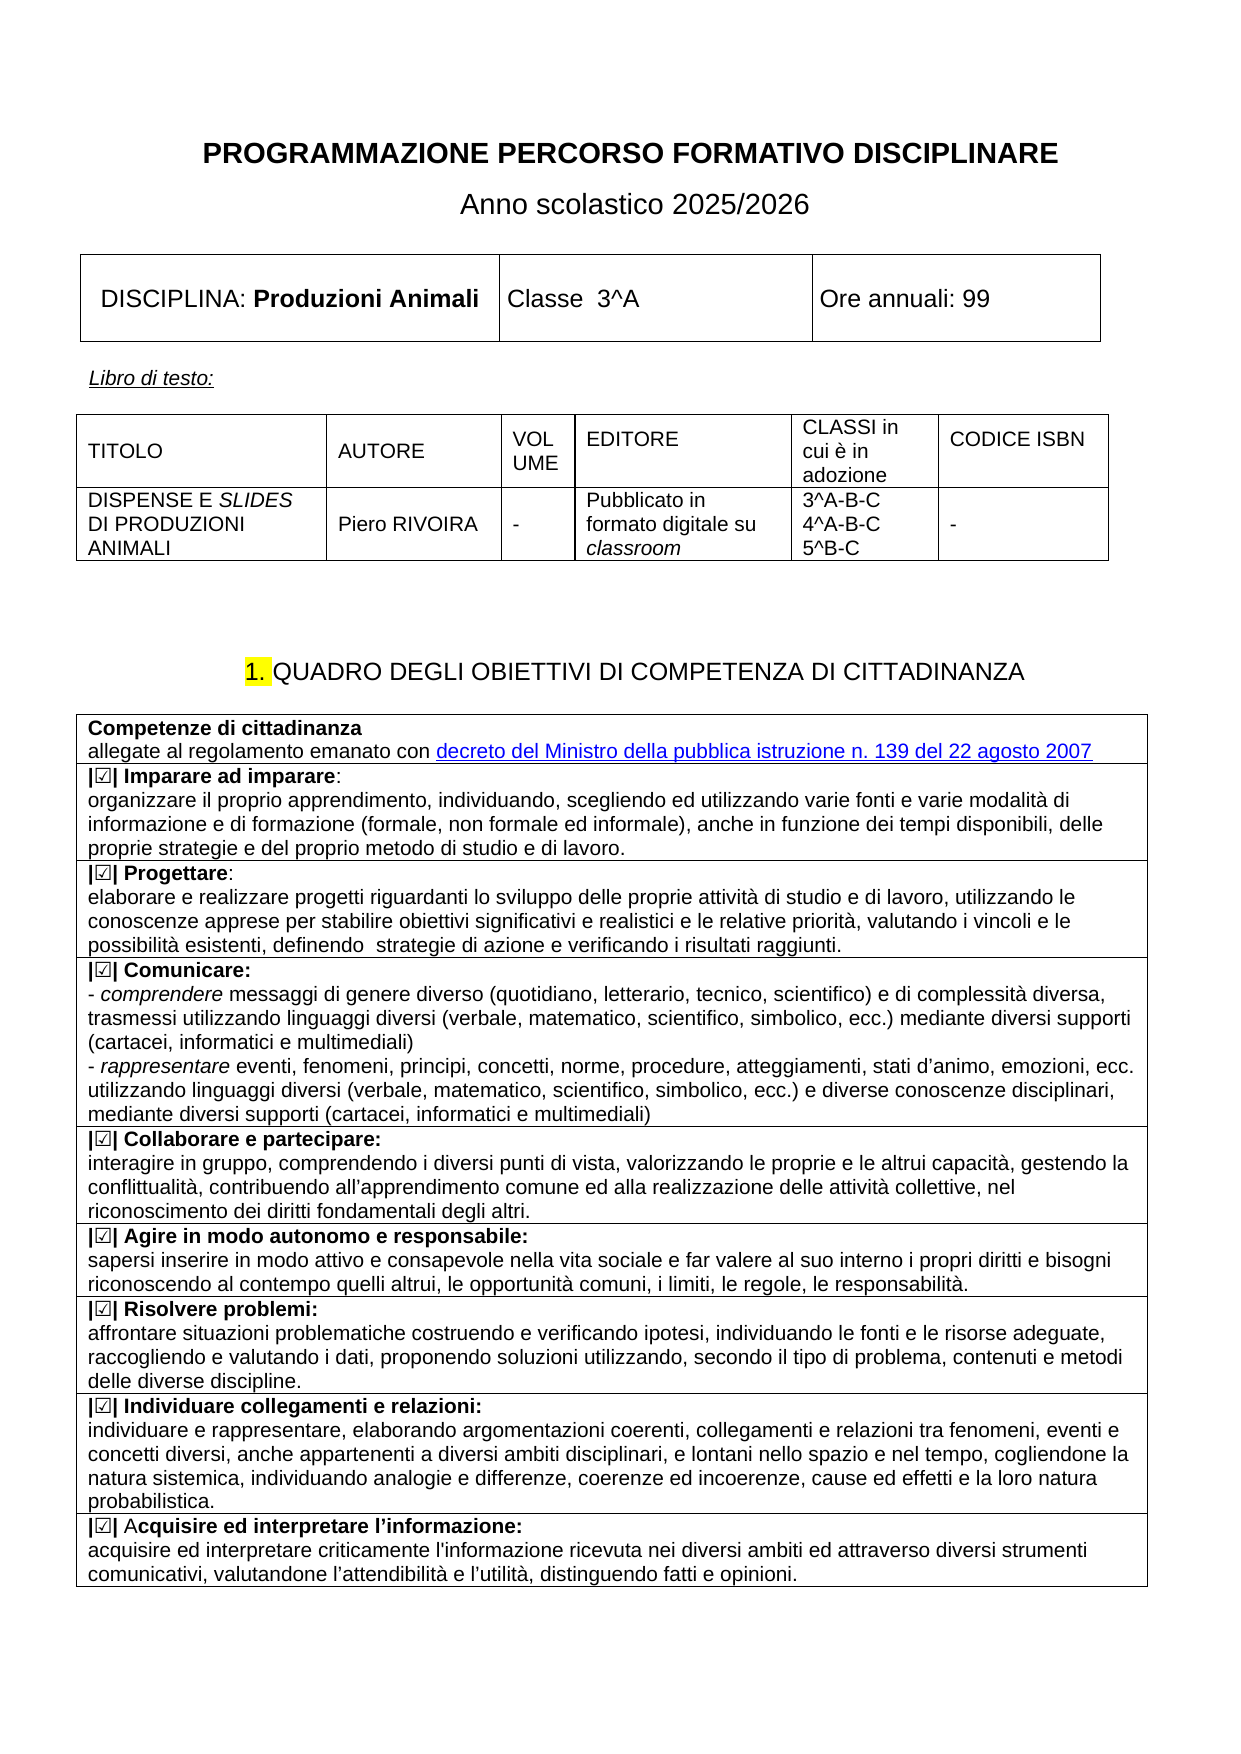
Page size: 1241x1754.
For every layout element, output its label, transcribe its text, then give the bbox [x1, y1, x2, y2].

text 1. QUADRO DEGLI OBIETTIVI DI COMPETENZA DI CITTADINANZA [89, 657, 1181, 714]
table_cell |☑| Acquisire ed interpretare l’informazione: acquisire ed interpretare criticamente l'informazione ricevuta nei diversi ambiti ed attraverso diversi strumenti comunicativi, valutandone l’attendibilità e l’utilità, distinguendo fatti e opinioni. [77, 1514, 1147, 1586]
table_cell |☑| Agire in modo autonomo e responsabile: sapersi inserire in modo attivo e consapevole nella vita sociale e far valere al suo interno i propri diritti e bisogni riconoscendo al contempo quelli altrui, le opportunità comuni, i limiti, le regole, le responsabilità. [77, 1224, 1147, 1296]
subtitle PROGRAMMAZIONE PERCORSO FORMATIVO DISCIPLINARE [89, 137, 1181, 170]
table_cell Pubblicato in formato digitale su classroom [576, 488, 791, 560]
table_header EDITORE [576, 415, 791, 487]
table_header CLASSI in cui è in adozione [792, 415, 938, 487]
table_cell - [939, 488, 1108, 560]
table_cell - [502, 488, 574, 560]
table_cell Piero RIVOIRA [327, 488, 501, 560]
table_cell |☑| Comunicare: - comprendere messaggi di genere diverso (quotidiano, letterario, tecnico, scientifico) e di complessità diversa, trasmessi utilizzando linguaggi diversi (verbale, matematico, scientifico, simbolico, ecc.) mediante diversi supporti (cartacei, informatici e multimediali) - rappresentare eventi, fenomeni, principi, concetti, norme, procedure, atteggiamenti, stati d’animo, emozioni, ecc. utilizzando linguaggi diversi (verbale, matematico, scientifico, simbolico, ecc.) e diverse conoscenze disciplinari, mediante diversi supporti (cartacei, informatici e multimediali) [77, 958, 1147, 1126]
table_cell DISPENSE E SLIDES DI PRODUZIONI ANIMALI [77, 488, 326, 560]
table_header DISCIPLINA: Produzioni Animali [81, 255, 499, 341]
table_header AUTORE [327, 415, 501, 487]
table_header TITOLO [77, 415, 326, 487]
table_cell |☑| Imparare ad imparare: organizzare il proprio apprendimento, individuando, scegliendo ed utilizzando varie fonti e varie modalità di informazione e di formazione (formale, non formale ed informale), anche in funzione dei tempi disponibili, delle proprie strategie e del proprio metodo di studio e di lavoro. [77, 764, 1147, 860]
table_cell |☑| Collaborare e partecipare: interagire in gruppo, comprendendo i diversi punti di vista, valorizzando le proprie e le altrui capacità, gestendo la conflittualità, contribuendo all’apprendimento comune ed alla realizzazione delle attività collettive, nel riconoscimento dei diritti fondamentali degli altri. [77, 1127, 1147, 1223]
text Libro di testo: [89, 366, 1181, 390]
table_cell |☑| Risolvere problemi: affrontare situazioni problematiche costruendo e verificando ipotesi, individuando le fonti e le risorse adeguate, raccogliendo e valutando i dati, proponendo soluzioni utilizzando, secondo il tipo di problema, contenuti e metodi delle diverse discipline. [77, 1297, 1147, 1392]
table_cell |☑| Progettare: elaborare e realizzare progetti riguardanti lo sviluppo delle proprie attività di studio e di lavoro, utilizzando le conoscenze apprese per stabilire obiettivi significativi e realistici e le relative priorità, valutando i vincoli e le possibilità esistenti, definendo strategie di azione e verificando i risultati raggiunti. [77, 861, 1147, 957]
table_cell 3^A-B-C 4^A-B-C 5^B-C [792, 488, 938, 560]
text Anno scolastico 2025/2026 [89, 187, 1181, 220]
table_header CODICE ISBN [939, 415, 1108, 487]
table_cell |☑| Individuare collegamenti e relazioni: individuare e rappresentare, elaborando argomentazioni coerenti, collegamenti e relazioni tra fenomeni, eventi e concetti diversi, anche appartenenti a diversi ambiti disciplinari, e lontani nello spazio e nel tempo, cogliendone la natura sistemica, individuando analogie e differenze, coerenze ed incoerenze, cause ed effetti e la loro natura probabilistica. [77, 1394, 1147, 1513]
table_header Classe 3^A [500, 255, 812, 341]
table_header Ore annuali: 99 [813, 255, 1100, 341]
table_header VOLUME [502, 415, 574, 487]
table_header Competenze di cittadinanza allegate al regolamento emanato con decreto del Ministro della pubblica istruzione n. 139 del 22 agosto 2007 [77, 715, 1147, 763]
